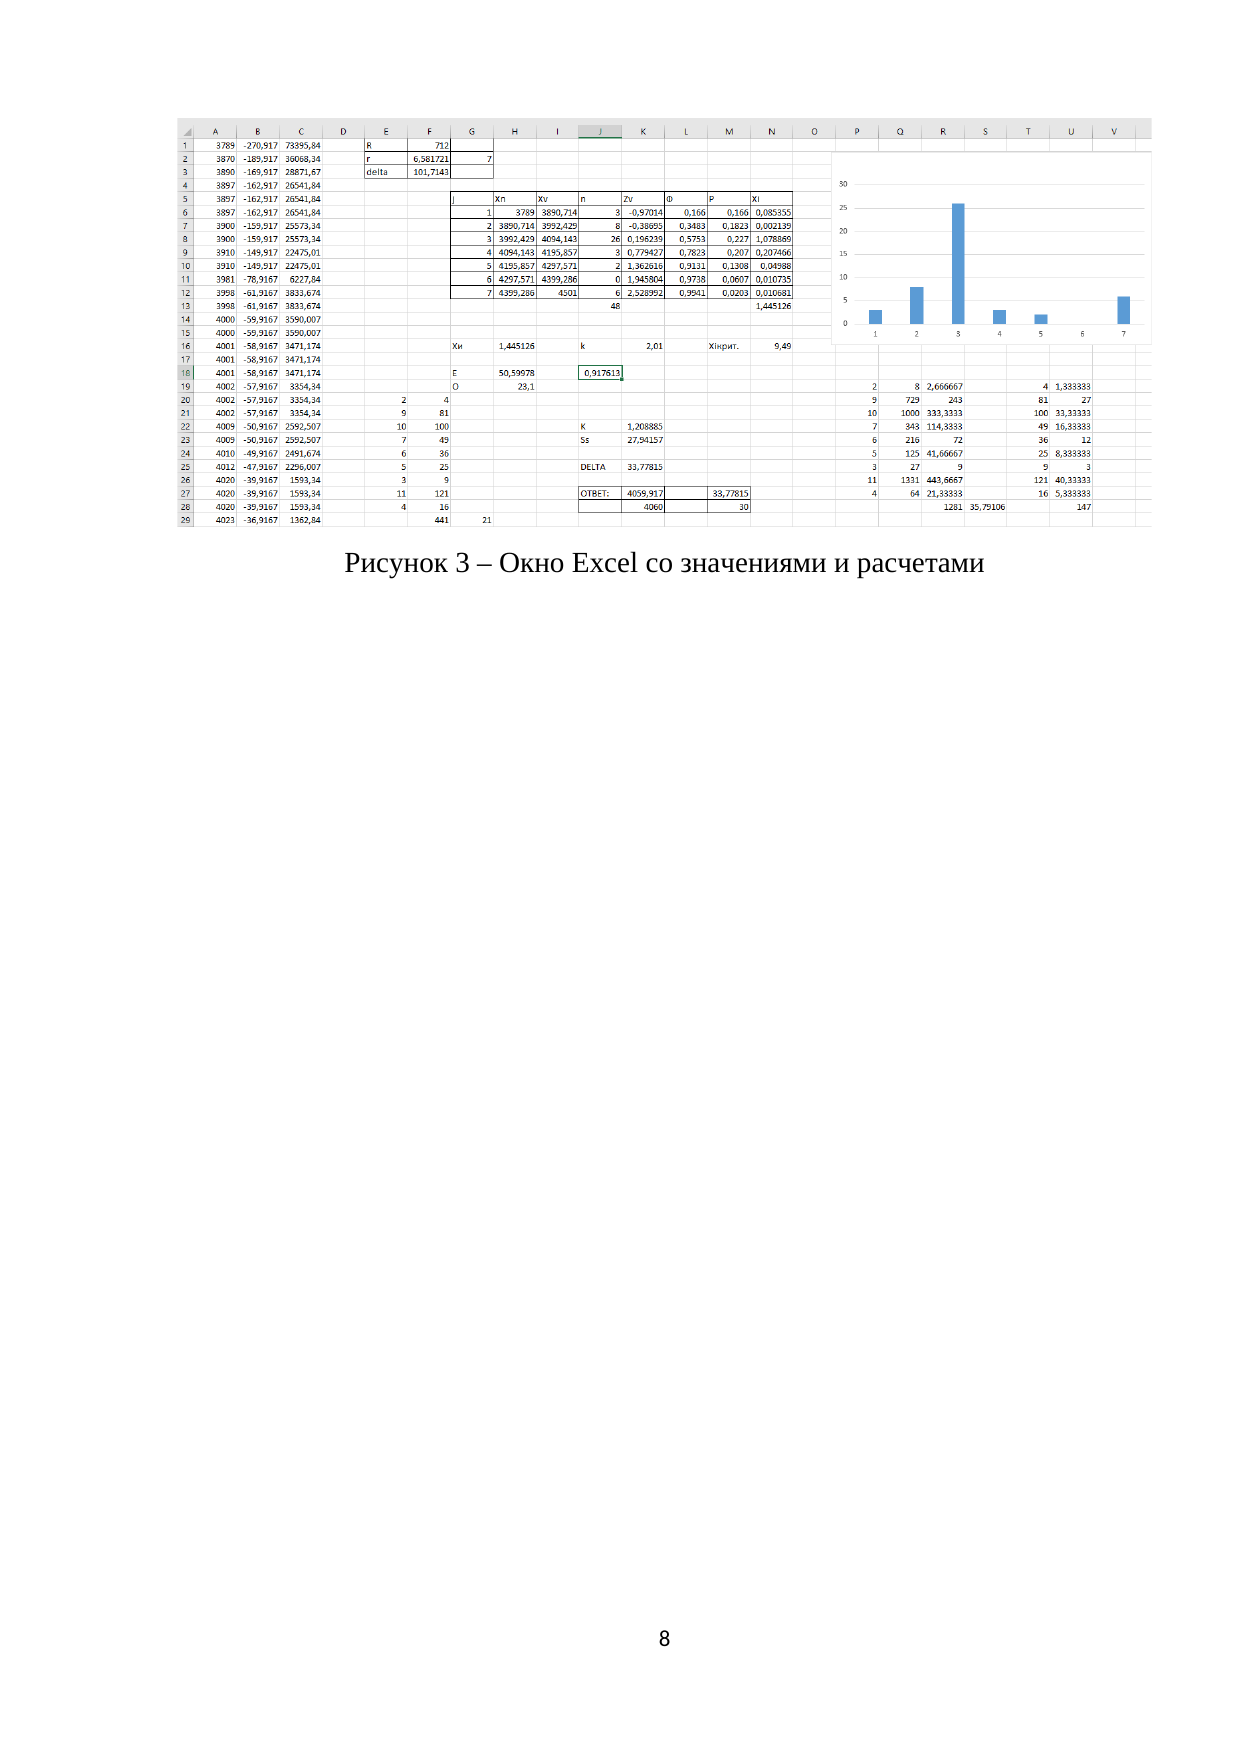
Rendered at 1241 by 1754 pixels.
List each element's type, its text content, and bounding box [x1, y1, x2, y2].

picture [177, 118, 1152, 527]
text Рисунок 3 – Окно Excel со значениями и расчетами [177, 545, 1152, 579]
